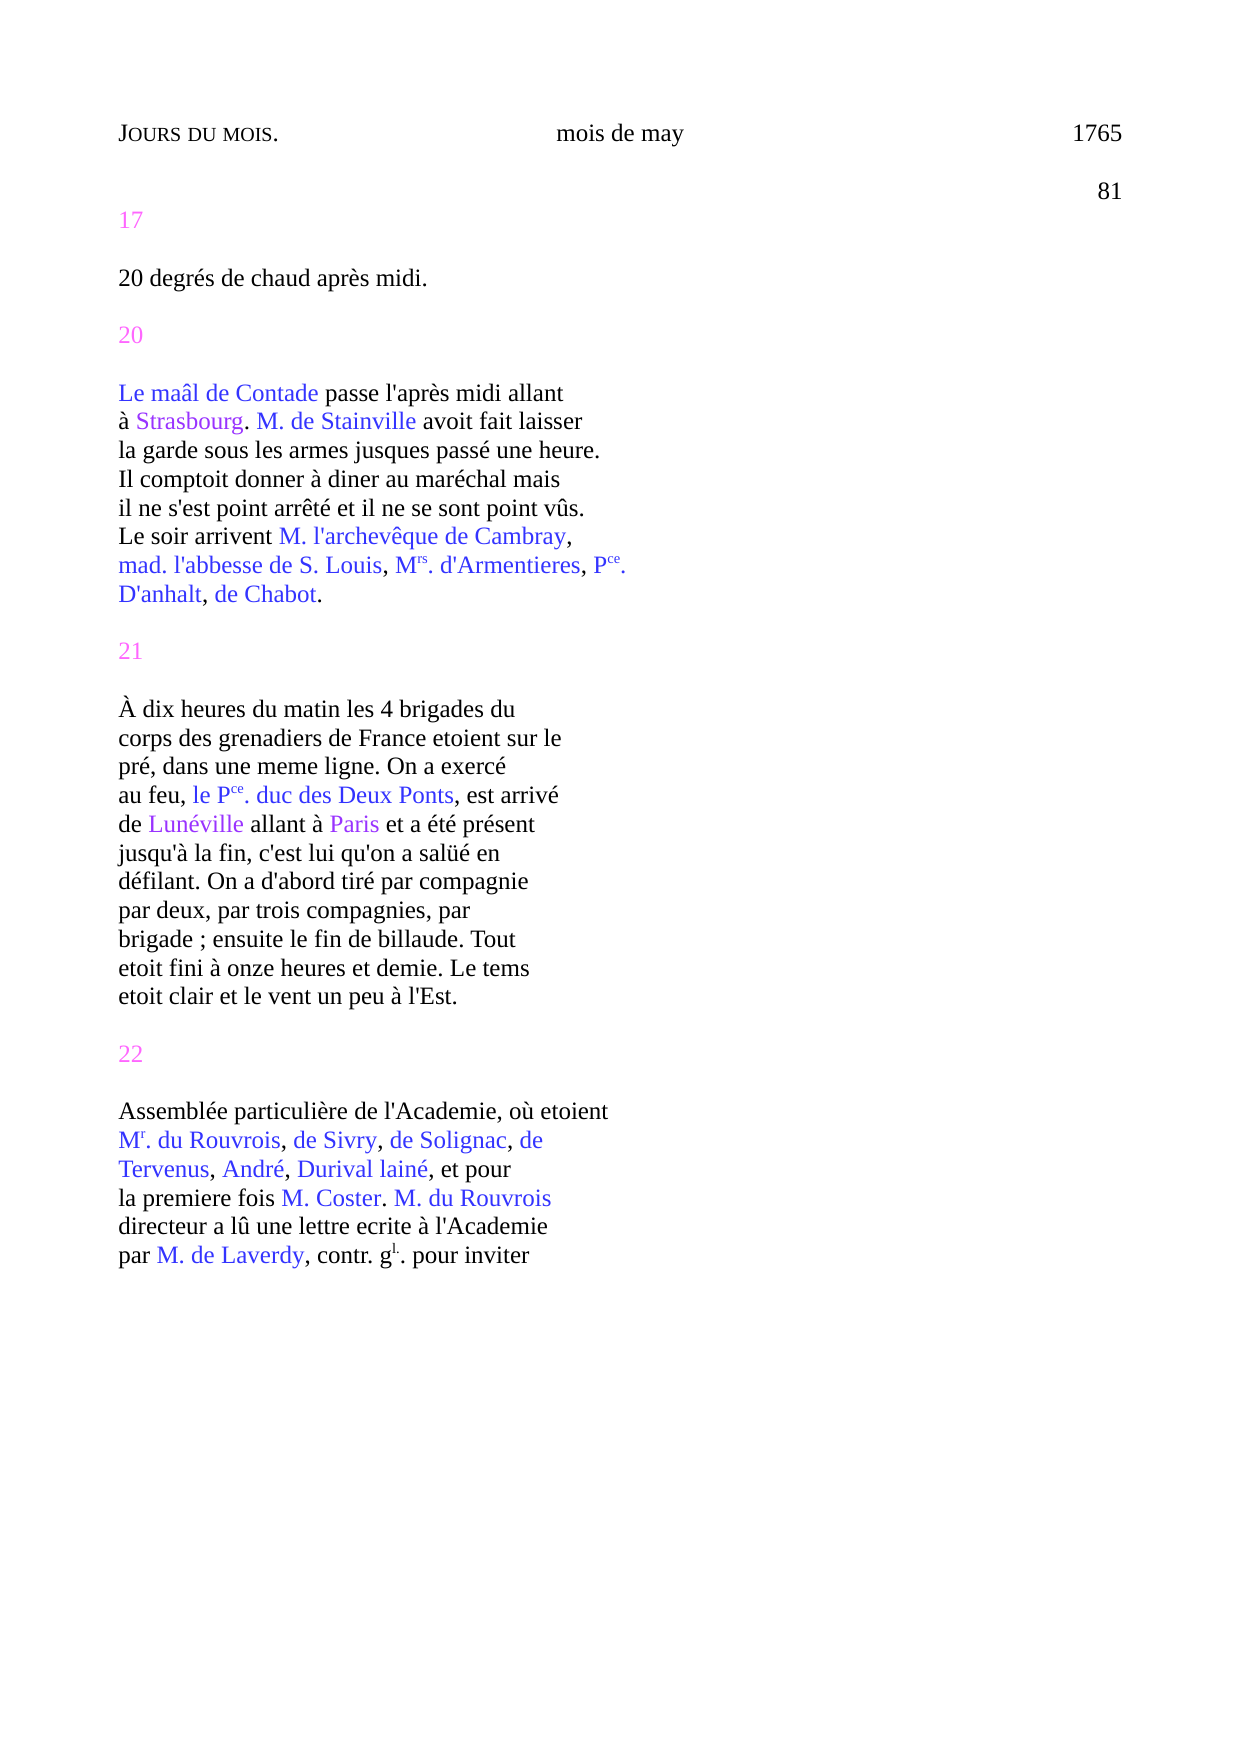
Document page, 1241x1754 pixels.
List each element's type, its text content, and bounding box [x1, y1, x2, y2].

text 20 Le maâl de Contade passe l'après midi allant à Strasbourg. M. de Stainville avoit fait laisser la garde sous les armes jusques passé une heure. Il comptoit donner à diner au maréchal mais il ne s'est point arrêté et il ne se sont point vûs. Le soir arrivent M. l'archevêque de Cambray, mad. l'abbesse de S. Louis, Mrs. d'Armentieres, Pce. D'anhalt, de Chabot. [118, 320, 1122, 608]
text 81 [118, 176, 1122, 205]
text 17 20 degrés de chaud après midi. [118, 205, 1122, 291]
text 21 À dix heures du matin les 4 brigades du corps des grenadiers de France etoient sur le pré, dans une meme ligne. On a exercé au feu, le Pce. duc des Deux Ponts, est arrivé de Lunéville allant à Paris et a été présent jusqu'à la fin, c'est lui qu'on a salüé en défilant. On a d'abord tiré par compagnie par deux, par trois compagnies, par brigade ; ensuite le fin de billaude. Tout etoit fini à onze heures et demie. Le tems etoit clair et le vent un peu à l'Est. [118, 636, 1122, 1010]
text 22 Assemblée particulière de l'Academie, où etoient Mr. du Rouvrois, de Sivry, de Solignac, de Tervenus, André, Durival lainé, et pour la premiere fois M. Coster. M. du Rouvrois directeur a lû une lettre ecrite à l'Academie par M. de Laverdy, contr. gl.. pour inviter [118, 1039, 1122, 1269]
